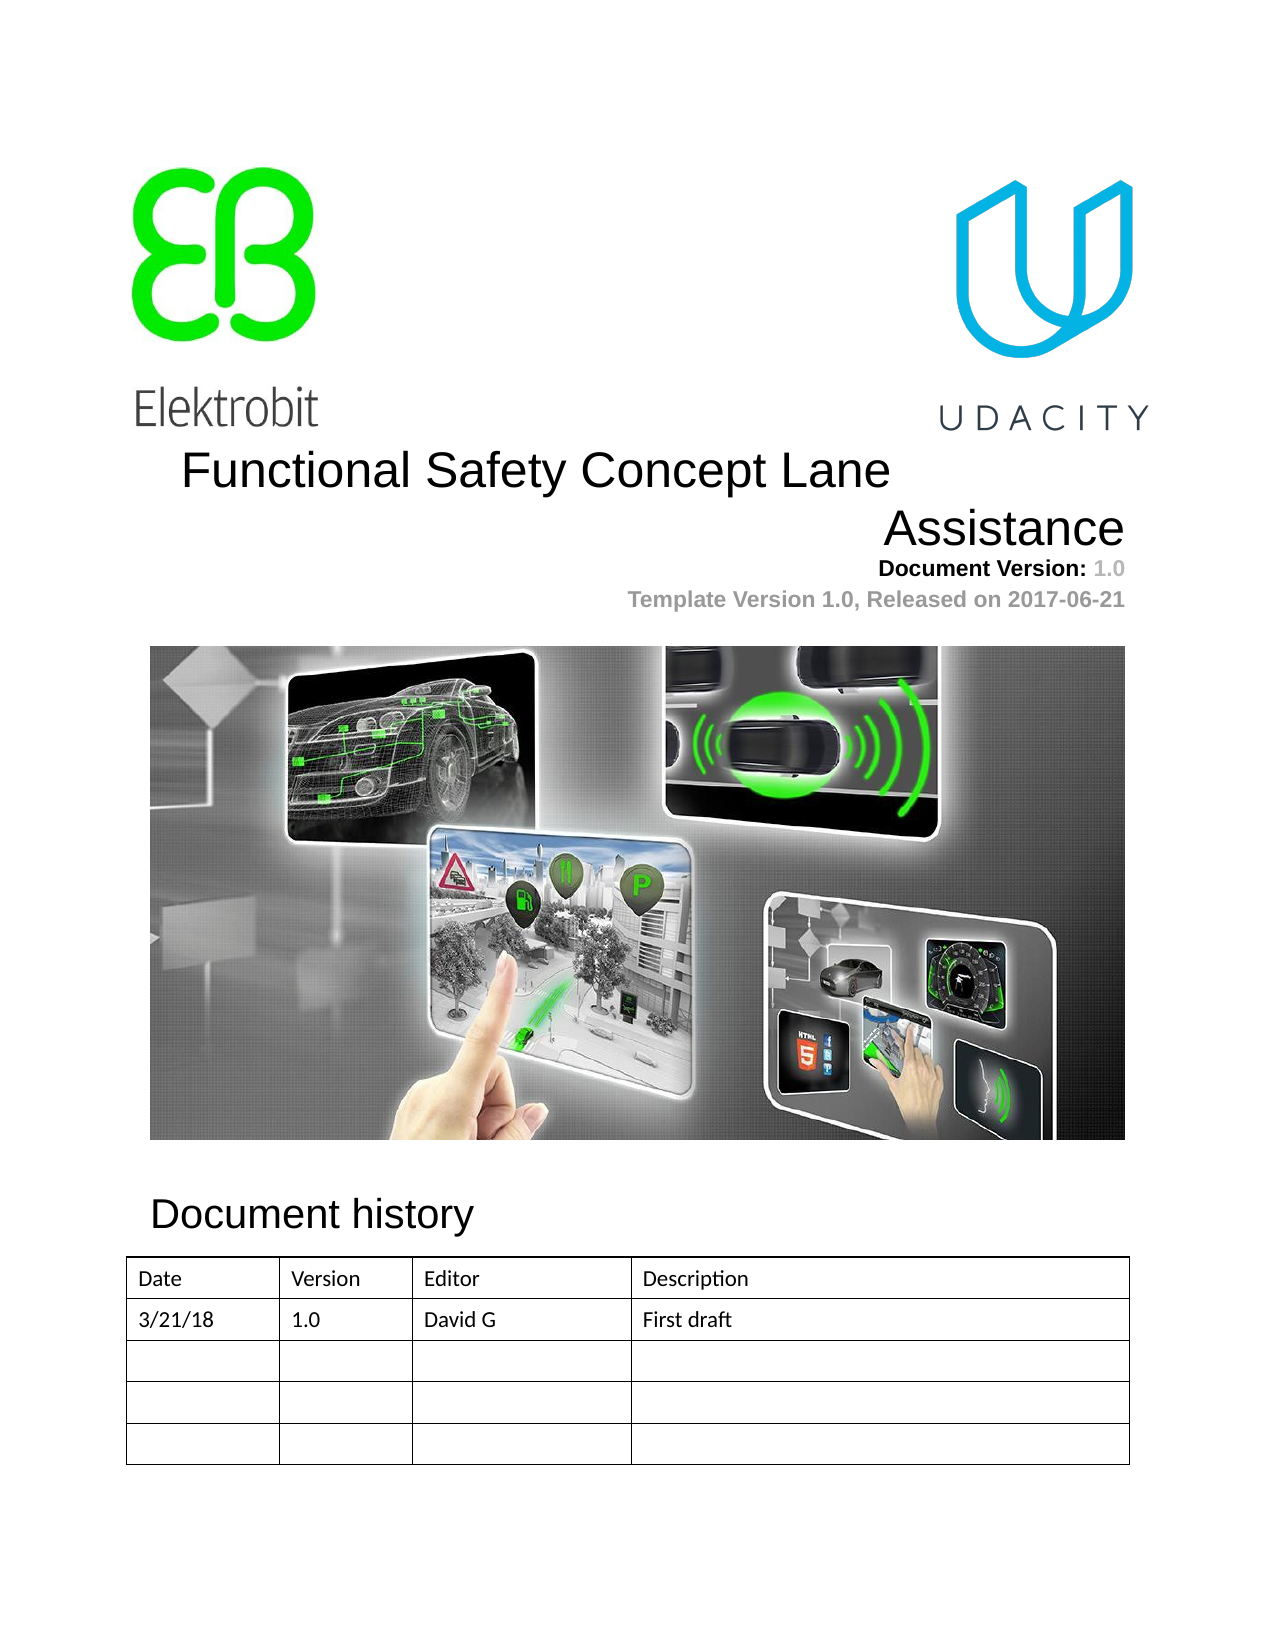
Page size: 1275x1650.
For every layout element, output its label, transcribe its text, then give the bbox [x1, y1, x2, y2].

table_cell [413, 1424, 631, 1464]
picture [131, 167, 319, 427]
table_cell [413, 1341, 631, 1381]
subtitle Document history [150, 1190, 1125, 1238]
table_cell David G [413, 1299, 631, 1339]
table_cell [280, 1382, 412, 1423]
text Template Version 1.0, Released on 2017-06-21 [150, 586, 1125, 612]
text Document Version: 1.0 [150, 555, 1125, 582]
table_cell [632, 1341, 1129, 1381]
table_cell [127, 1424, 279, 1464]
picture [920, 150, 1143, 461]
table_cell 1.0 [280, 1299, 412, 1339]
table_cell [280, 1341, 412, 1381]
table_header Description [632, 1258, 1129, 1298]
table_header Editor [413, 1258, 631, 1298]
table_cell [413, 1382, 631, 1423]
table_header Date [127, 1258, 279, 1298]
table_cell 3/21/18 [127, 1299, 279, 1339]
title Functional Safety Concept Lane Assistance [150, 440, 1125, 555]
table_cell [632, 1382, 1129, 1423]
table_cell First draft [632, 1299, 1129, 1339]
table_cell [280, 1424, 412, 1464]
table_header Version [280, 1258, 412, 1298]
table_cell [127, 1382, 279, 1423]
table_cell [127, 1341, 279, 1381]
picture [150, 646, 1125, 1140]
table_cell [632, 1424, 1129, 1464]
